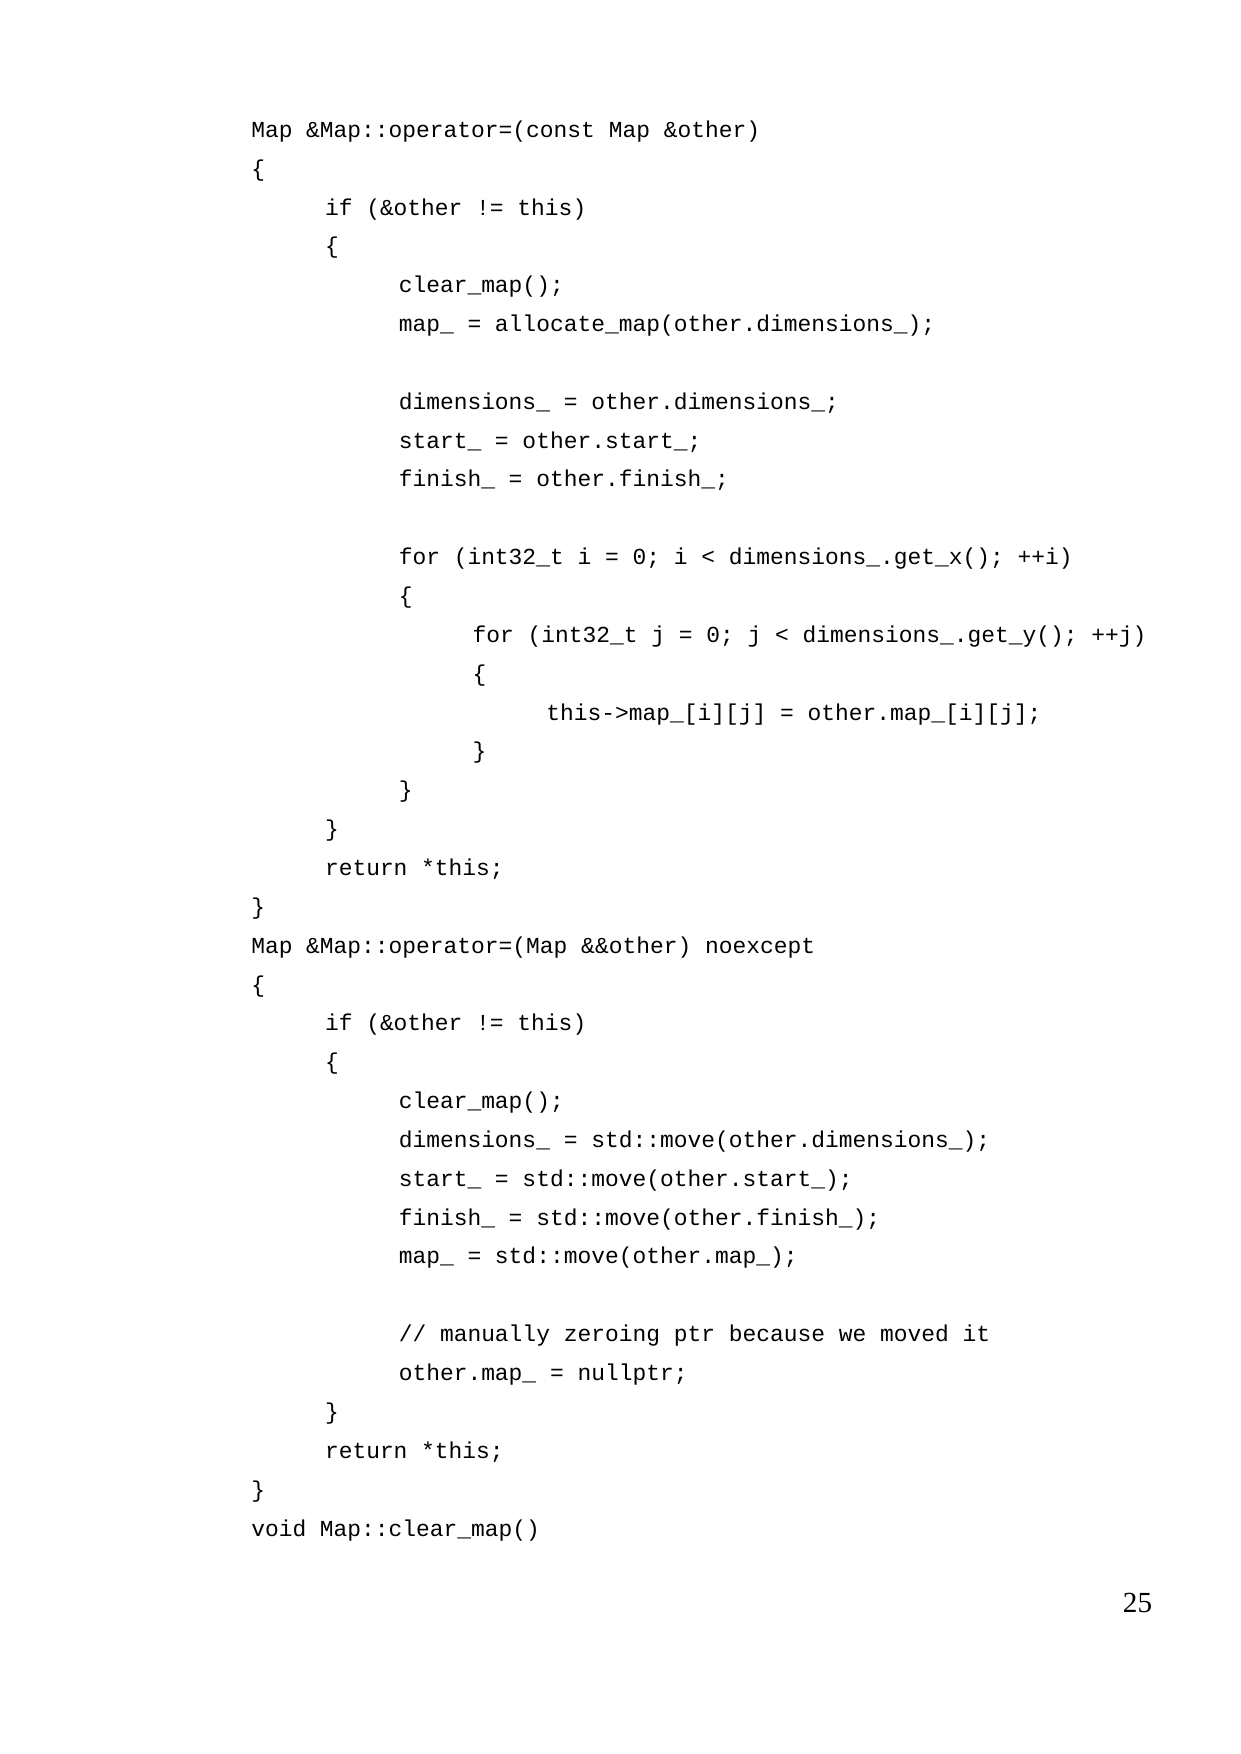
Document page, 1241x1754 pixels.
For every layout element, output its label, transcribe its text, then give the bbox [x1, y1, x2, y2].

text } [177, 740, 1152, 766]
text dimensions_ = other.dimensions_; [177, 390, 1152, 416]
text { [177, 973, 1152, 999]
text { [177, 584, 1152, 610]
text { [177, 1051, 1152, 1077]
text } [177, 895, 1152, 921]
text { [177, 157, 1152, 183]
text clear_map(); [177, 1089, 1152, 1115]
text } [177, 779, 1152, 804]
text this->map_[i][j] = other.map_[i][j]; [177, 701, 1152, 727]
text dimensions_ = std::move(other.dimensions_); [177, 1128, 1152, 1154]
text finish_ = std::move(other.finish_); [177, 1206, 1152, 1232]
text } [177, 1400, 1152, 1426]
text if (&other != this) [177, 1012, 1152, 1038]
text other.map_ = nullptr; [177, 1361, 1152, 1387]
text if (&other != this) [177, 196, 1152, 222]
text { [177, 662, 1152, 688]
text map_ = std::move(other.map_); [177, 1245, 1152, 1271]
text map_ = allocate_map(other.dimensions_); [177, 312, 1152, 338]
text for (int32_t j = 0; j < dimensions_.get_y(); ++j) [177, 623, 1152, 649]
text void Map::clear_map() [177, 1517, 1152, 1543]
text finish_ = other.finish_; [177, 468, 1152, 494]
text { [177, 235, 1152, 261]
text Map &Map::operator=(const Map &other) [177, 118, 1152, 144]
text return *this; [177, 856, 1152, 882]
text for (int32_t i = 0; i < dimensions_.get_x(); ++i) [177, 546, 1152, 571]
text clear_map(); [177, 273, 1152, 299]
text return *this; [177, 1439, 1152, 1465]
text start_ = other.start_; [177, 429, 1152, 455]
text } [177, 817, 1152, 843]
text start_ = std::move(other.start_); [177, 1167, 1152, 1193]
text Map &Map::operator=(Map &&other) noexcept [177, 934, 1152, 960]
text } [177, 1478, 1152, 1504]
text // manually zeroing ptr because we moved it [177, 1323, 1152, 1348]
